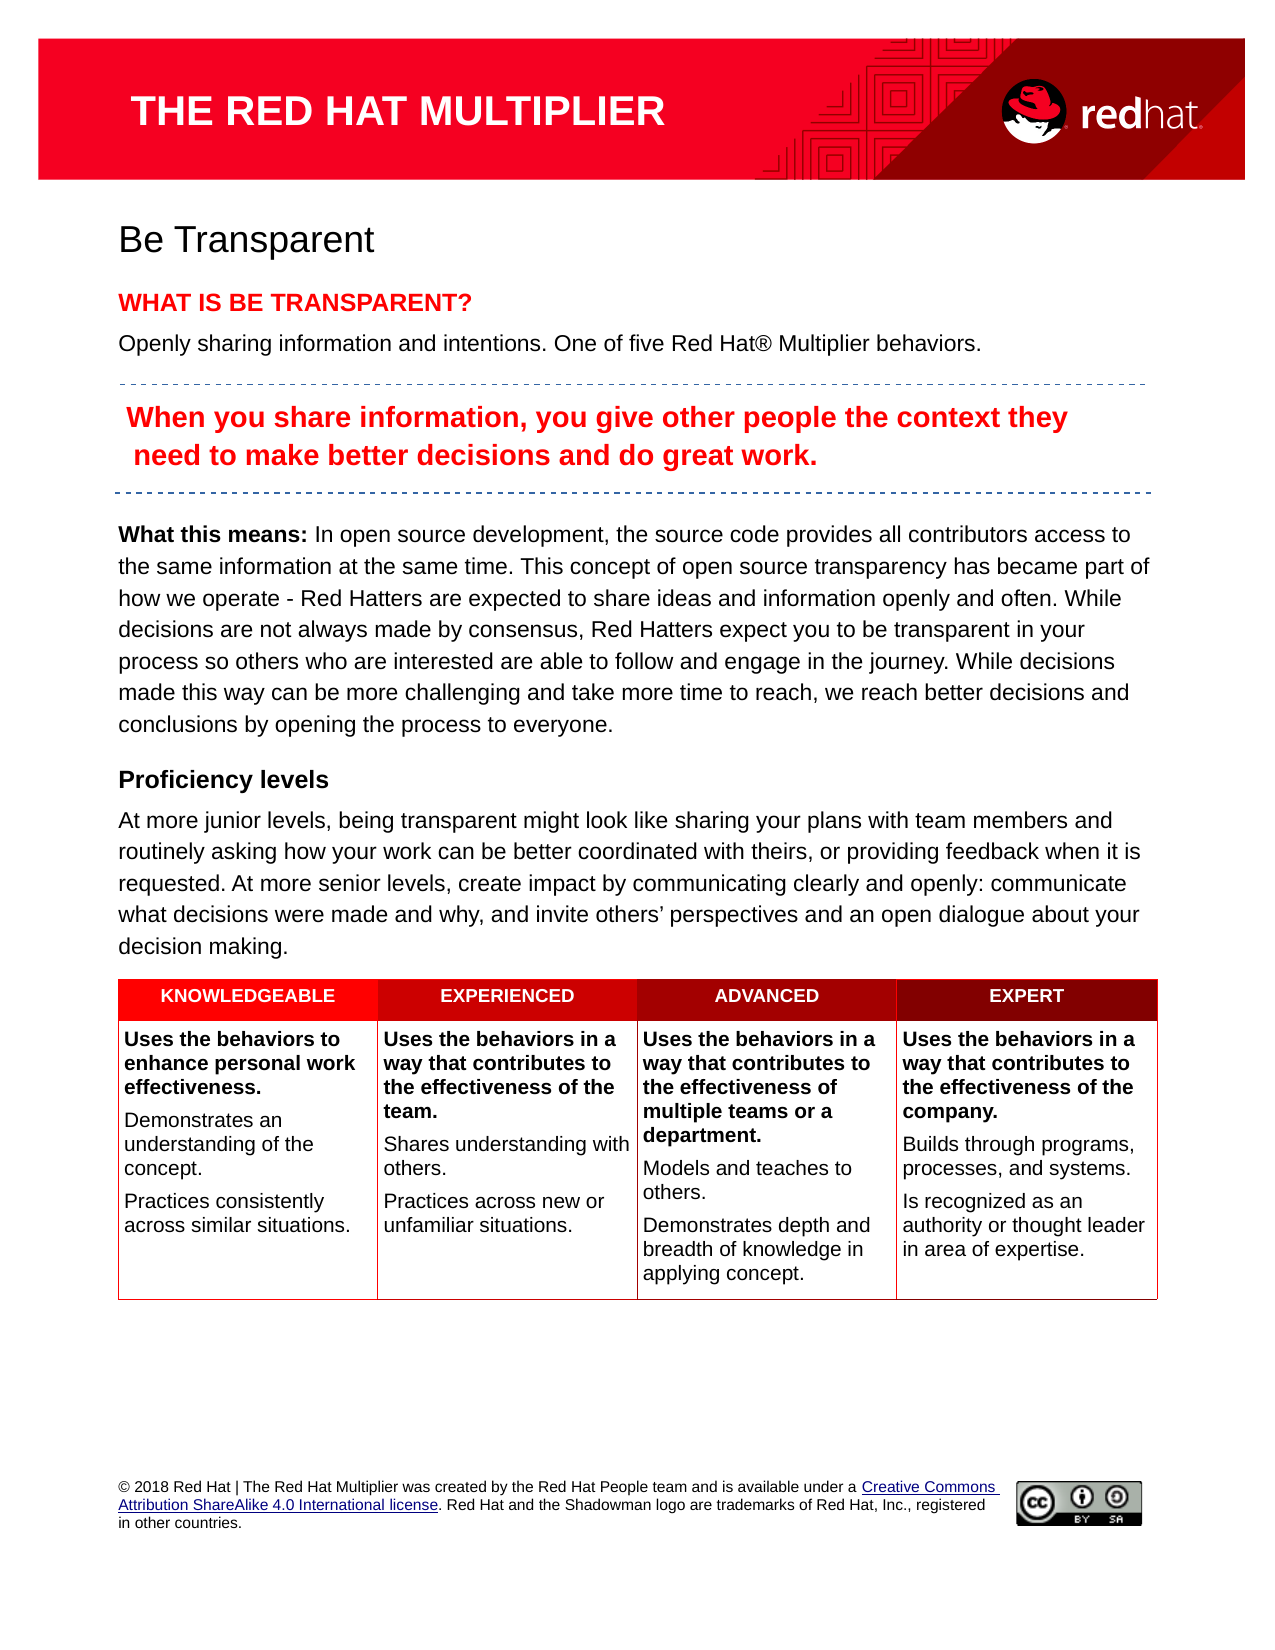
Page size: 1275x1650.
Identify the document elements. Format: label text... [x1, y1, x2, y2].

picture [1016, 1481, 1143, 1526]
title Be Transparent [118, 218, 1157, 261]
text What is be transparent? [118, 288, 1157, 317]
table_cell Uses the behaviors to enhance personal work effectiveness. Demonstrates an understanding of the concept. Practices consistently across similar situations. [119, 1021, 377, 1299]
text Openly sharing information and intentions. One of five Red Hat® Multiplier behaviors. [118, 330, 1157, 357]
table_header KNOWLEDGEABLE [119, 980, 377, 1021]
table_header EXPERT [897, 980, 1157, 1021]
text What this means: In open source development, the source code provides all contributors access to the same information at the same time. This concept of open source transparency has became part of how we operate - Red Hatters are expected to share ideas and information openly and often. While decisions are not always made by consensus, Red Hatters expect you to be transparent in your process so others who are interested are able to follow and engage in the journey. While decisions made this way can be more challenging and take more time to reach, we reach better decisions and conclusions by opening the process to everyone. [118, 521, 1157, 737]
table_header ADVANCED [638, 980, 896, 1021]
table_cell Uses the behaviors in a way that contributes to the effectiveness of the company. Builds through programs, processes, and systems. Is recognized as an authority or thought leader in area of expertise. [897, 1021, 1157, 1299]
text When you share information, you give other people the context they need to make better decisions and do great work. [118, 400, 1142, 472]
table_cell Uses the behaviors in a way that contributes to the effectiveness of multiple teams or a department. Models and teaches to others. Demonstrates depth and breadth of knowledge in applying concept. [638, 1021, 896, 1299]
picture [0, 0, 1275, 218]
text At more junior levels, being transparent might look like sharing your plans with team members and routinely asking how your work can be better coordinated with theirs, or providing feedback when it is requested. At more senior levels, create impact by communicating clearly and openly: communicate what decisions were made and why, and invite others’ perspectives and an open dialogue about your decision making. [118, 807, 1157, 959]
text Proficiency levels [118, 765, 1157, 793]
table_header EXPERIENCED [378, 980, 637, 1021]
table_cell Uses the behaviors in a way that contributes to the effectiveness of the team. Shares understanding with others. Practices across new or unfamiliar situations. [378, 1021, 637, 1299]
